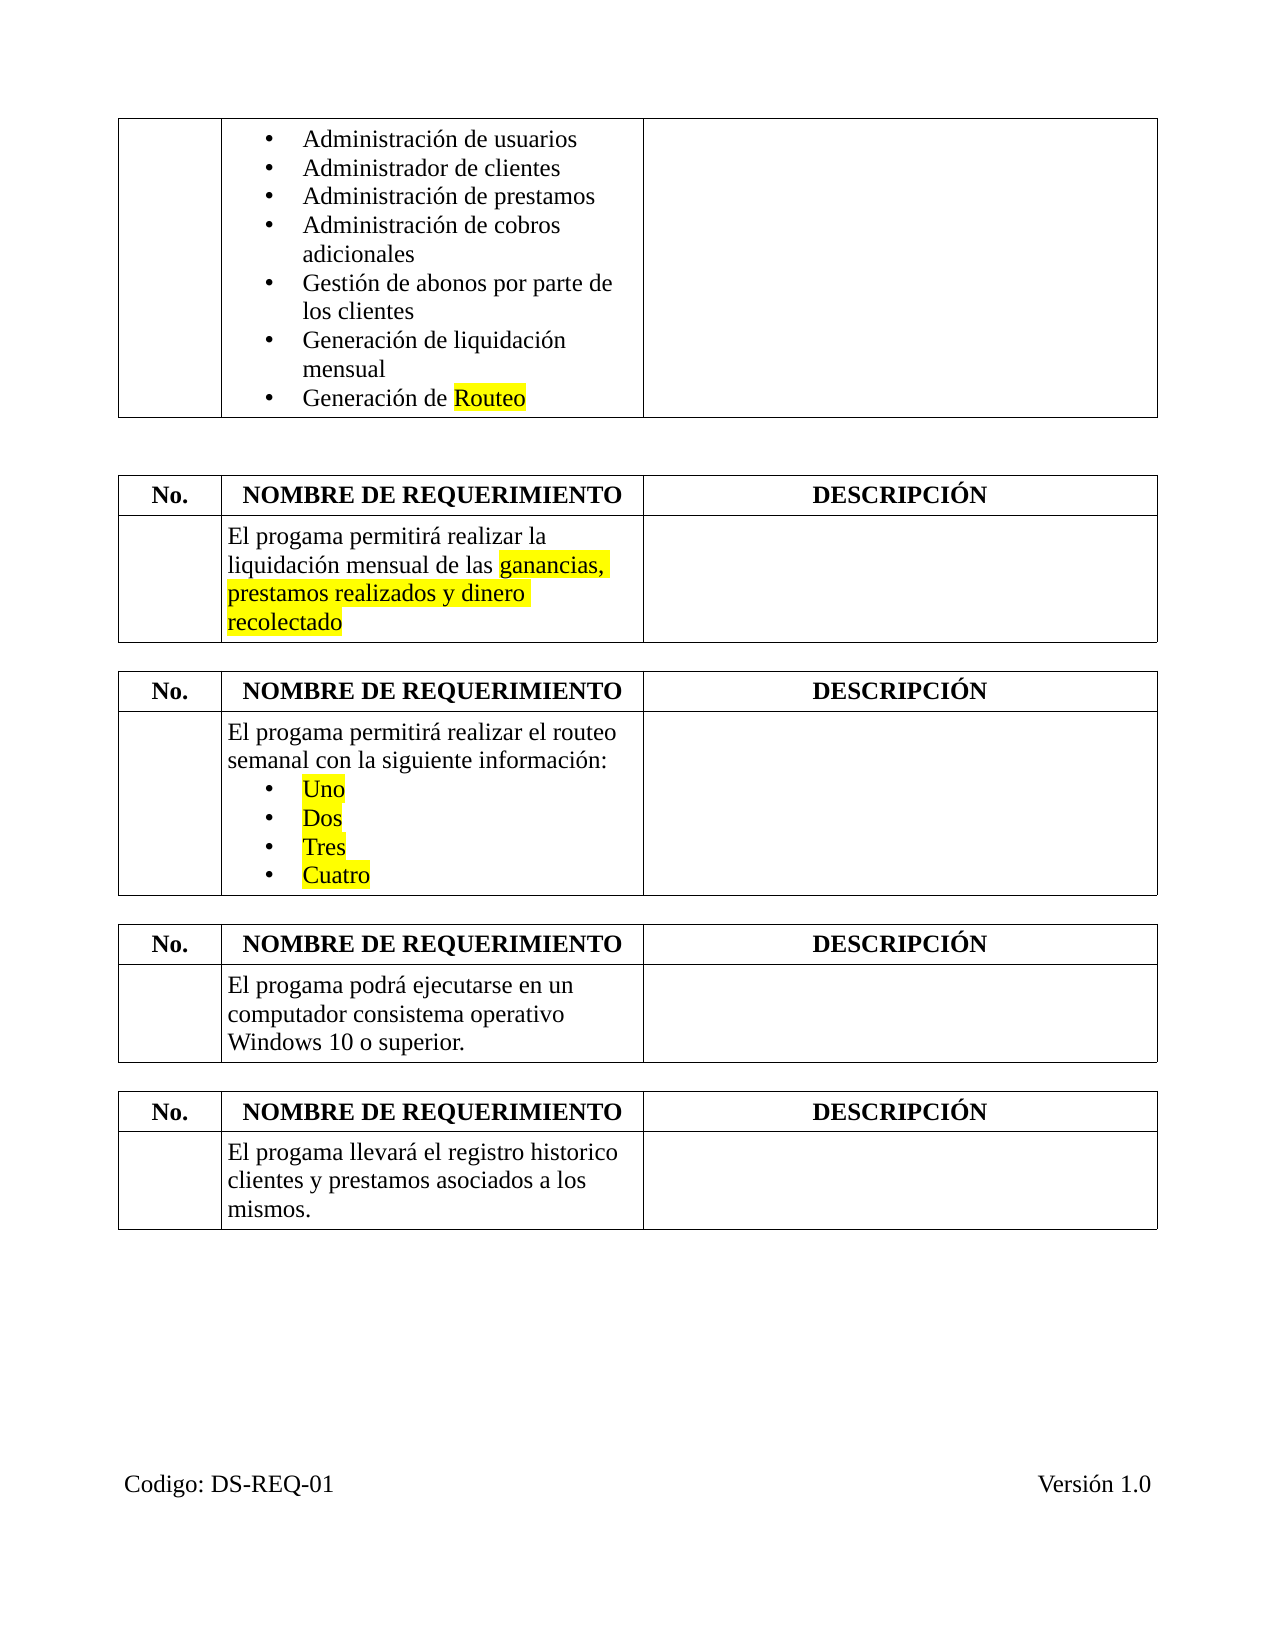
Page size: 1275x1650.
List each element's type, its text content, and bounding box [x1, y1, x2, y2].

table_header DESCRIPCIÓN [644, 672, 1157, 711]
table_cell El progama permitirá realizar la liquidación mensual de las ganancias, prestamos realizados y dinero recolectado [222, 516, 643, 642]
table_header NOMBRE DE REQUERIMIENTO [222, 476, 643, 515]
table_cell El progama llevará el registro historico clientes y prestamos asociados a los mismos. [222, 1132, 643, 1229]
table_cell [119, 516, 221, 642]
table_header DESCRIPCIÓN [644, 925, 1157, 964]
table_header No. [119, 476, 221, 515]
table_header No. [119, 1092, 221, 1131]
table_cell [644, 516, 1157, 642]
table_cell Las principales funcionalidaddes del programa serán: Administración de usuarios Administrador de clientes Administración de prestamos Administración de cobros adicionales Gestión de abonos por parte de los clientes Generación de liquidación mensual Generación de Routeo [222, 119, 643, 417]
table_cell [119, 119, 221, 417]
table_cell [644, 1132, 1157, 1229]
table_header No. [119, 672, 221, 711]
table_cell [644, 119, 1157, 417]
table_cell [119, 965, 221, 1062]
table_cell El progama podrá ejecutarse en un computador consistema operativo Windows 10 o superior. [222, 965, 643, 1062]
table_header DESCRIPCIÓN [644, 1092, 1157, 1131]
table_cell [644, 965, 1157, 1062]
table_header DESCRIPCIÓN [644, 476, 1157, 515]
table_cell El progama permitirá realizar el routeo semanal con la siguiente información: Uno Dos Tres Cuatro [222, 712, 643, 895]
table_header No. [119, 925, 221, 964]
table_header NOMBRE DE REQUERIMIENTO [222, 672, 643, 711]
table_cell [644, 712, 1157, 895]
table_cell [119, 1132, 221, 1229]
table_cell [119, 712, 221, 895]
table_header NOMBRE DE REQUERIMIENTO [222, 1092, 643, 1131]
table_header NOMBRE DE REQUERIMIENTO [222, 925, 643, 964]
